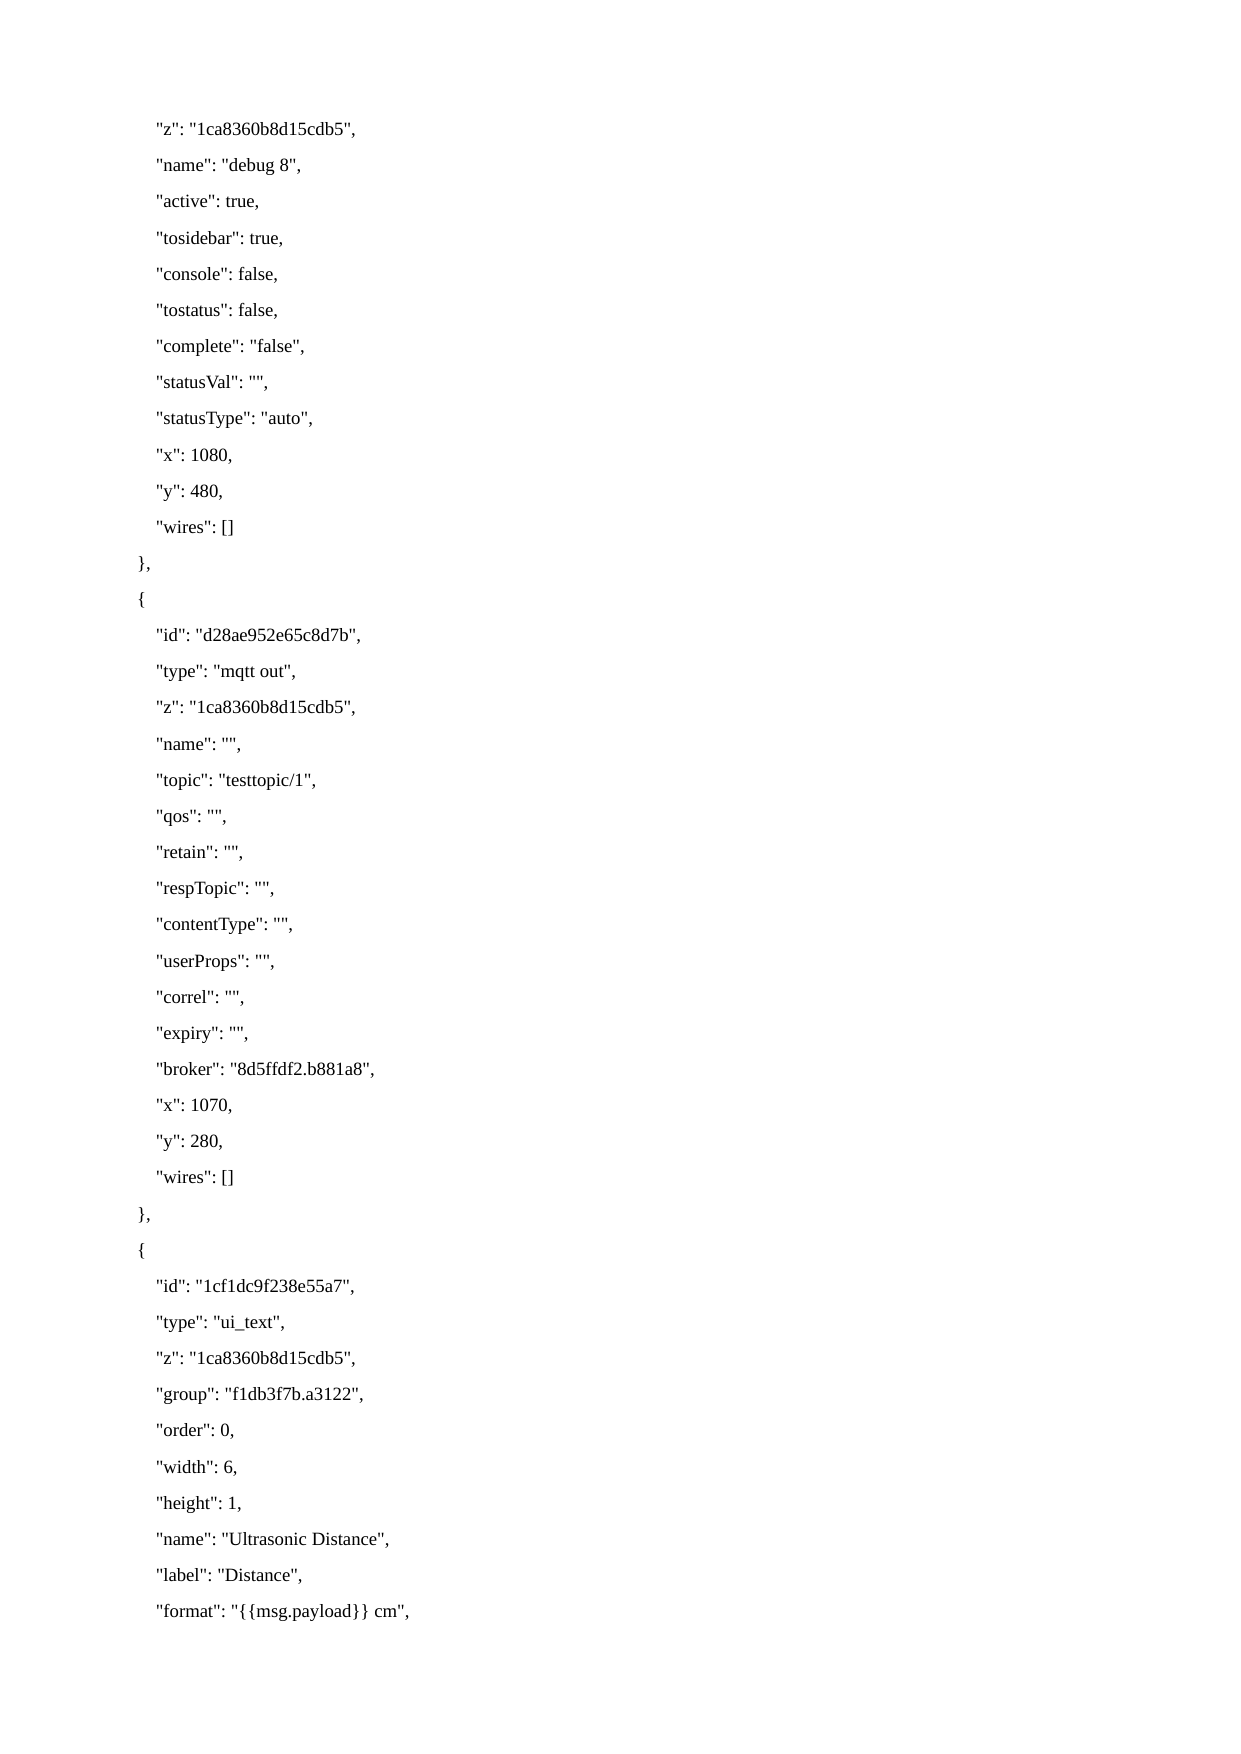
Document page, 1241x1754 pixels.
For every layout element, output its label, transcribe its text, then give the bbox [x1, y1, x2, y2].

text "format": "{{msg.payload}} cm", [118, 1600, 1122, 1622]
text "name": "Ultrasonic Distance", [118, 1528, 1122, 1549]
text "width": 6, [118, 1456, 1122, 1477]
text "respTopic": "", [118, 877, 1122, 899]
text }, [118, 552, 1122, 573]
text }, [118, 1202, 1122, 1224]
text "retain": "", [118, 841, 1122, 863]
text "console": false, [118, 263, 1122, 284]
text "type": "mqtt out", [118, 660, 1122, 682]
text "y": 280, [118, 1130, 1122, 1152]
text "id": "1cf1dc9f238e55a7", [118, 1275, 1122, 1296]
text "name": "", [118, 733, 1122, 754]
text { [118, 1239, 1122, 1260]
text "z": "1ca8360b8d15cdb5", [118, 696, 1122, 718]
text "name": "debug 8", [118, 154, 1122, 176]
text "statusVal": "", [118, 371, 1122, 393]
text "broker": "8d5ffdf2.b881a8", [118, 1058, 1122, 1079]
text "order": 0, [118, 1419, 1122, 1441]
text "z": "1ca8360b8d15cdb5", [118, 1347, 1122, 1369]
text "complete": "false", [118, 335, 1122, 357]
text "height": 1, [118, 1492, 1122, 1513]
text "qos": "", [118, 805, 1122, 826]
text "y": 480, [118, 479, 1122, 501]
text "type": "ui_text", [118, 1311, 1122, 1332]
text "label": "Distance", [118, 1564, 1122, 1586]
text "topic": "testtopic/1", [118, 769, 1122, 790]
text "active": true, [118, 190, 1122, 212]
text "group": "f1db3f7b.a3122", [118, 1383, 1122, 1405]
text "id": "d28ae952e65c8d7b", [118, 624, 1122, 646]
text "userProps": "", [118, 949, 1122, 971]
text "statusType": "auto", [118, 407, 1122, 429]
text "tosidebar": true, [118, 227, 1122, 248]
text "expiry": "", [118, 1022, 1122, 1043]
text "z": "1ca8360b8d15cdb5", [118, 118, 1122, 140]
text "wires": [] [118, 516, 1122, 537]
text "correl": "", [118, 986, 1122, 1007]
text "x": 1070, [118, 1094, 1122, 1116]
text { [118, 588, 1122, 609]
text "contentType": "", [118, 913, 1122, 935]
text "wires": [] [118, 1166, 1122, 1188]
text "tostatus": false, [118, 299, 1122, 320]
text "x": 1080, [118, 443, 1122, 465]
